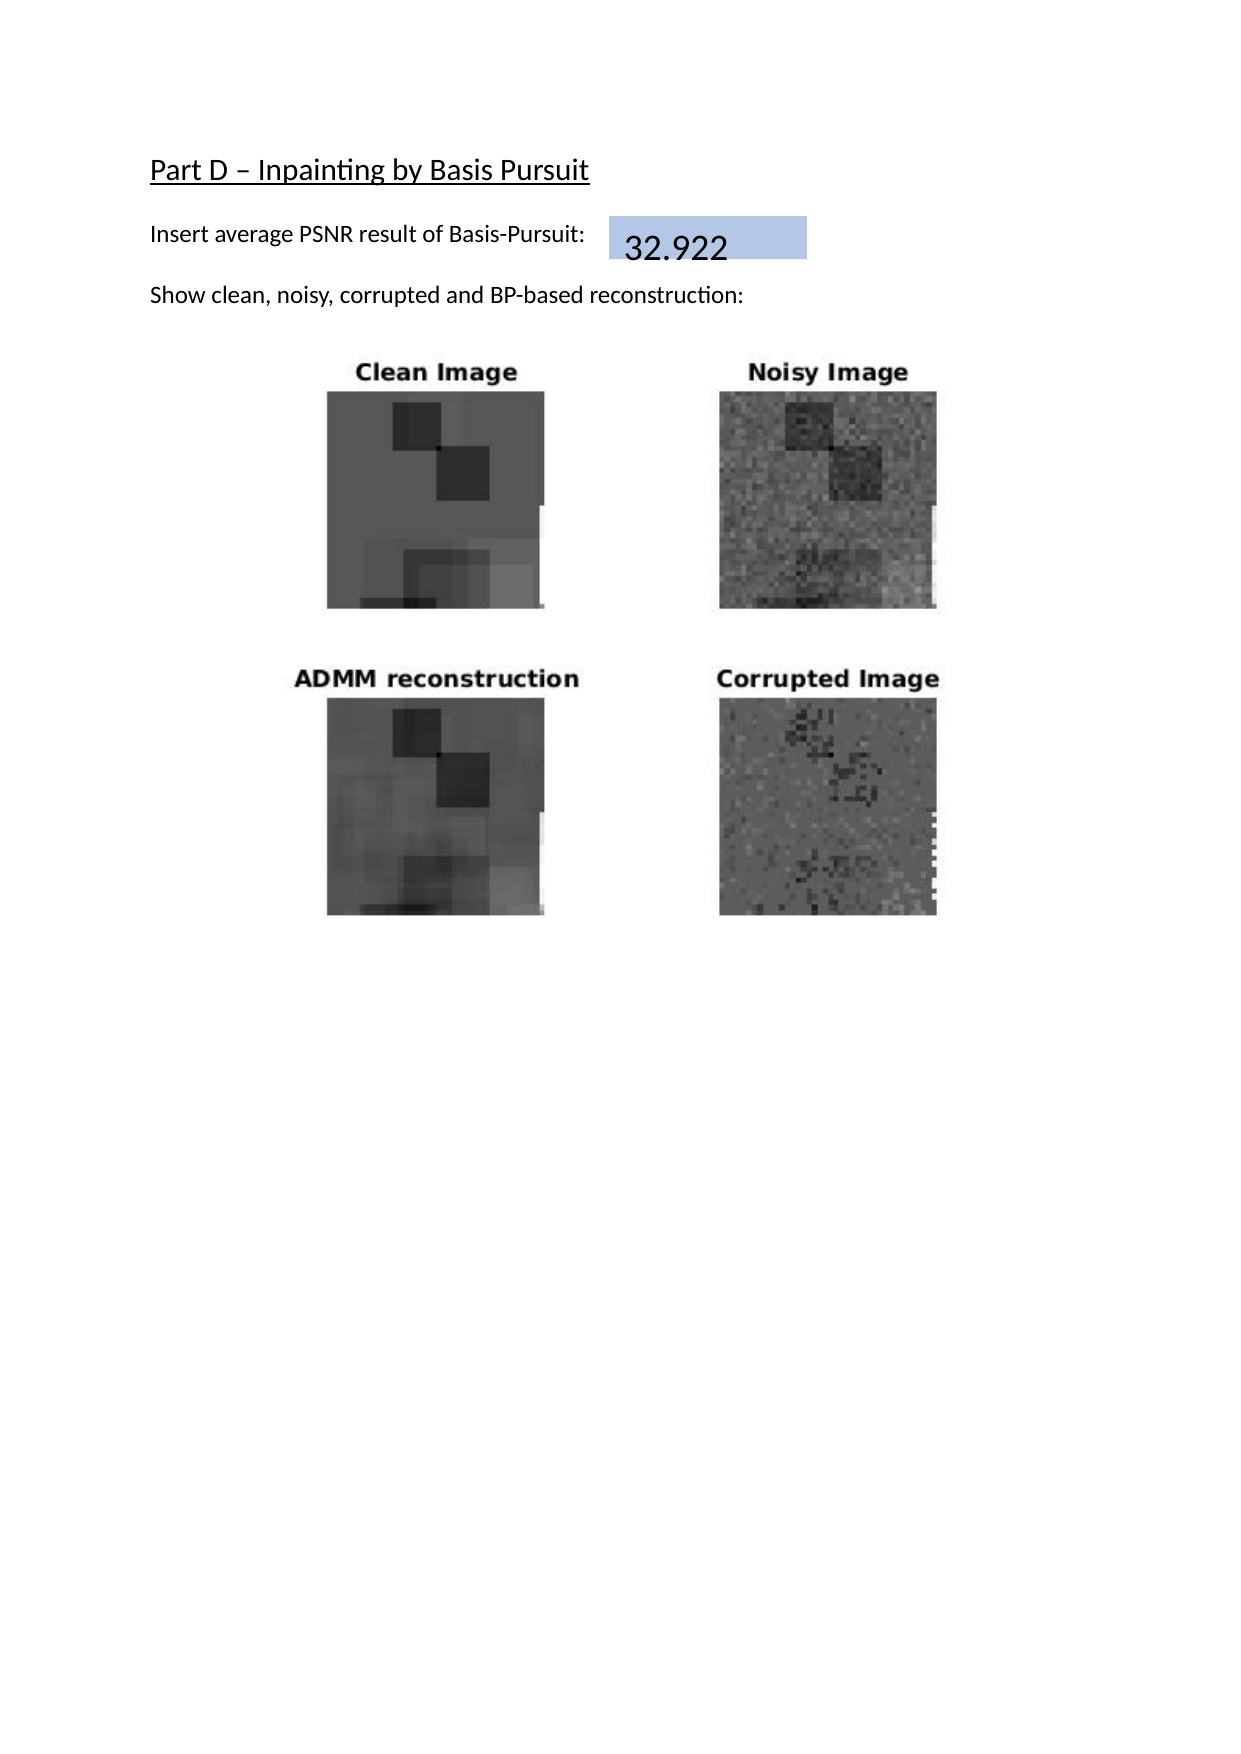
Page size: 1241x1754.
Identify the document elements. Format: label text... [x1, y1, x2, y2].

text Show clean, noisy, corrupted and BP-based reconstruction: [150, 280, 1090, 310]
picture [276, 340, 964, 934]
text [807, 219, 1090, 249]
text Insert average PSNR result of Basis-Pursuit: [150, 219, 609, 249]
text Part D – Inpainting by Basis Pursuit [150, 150, 1090, 188]
